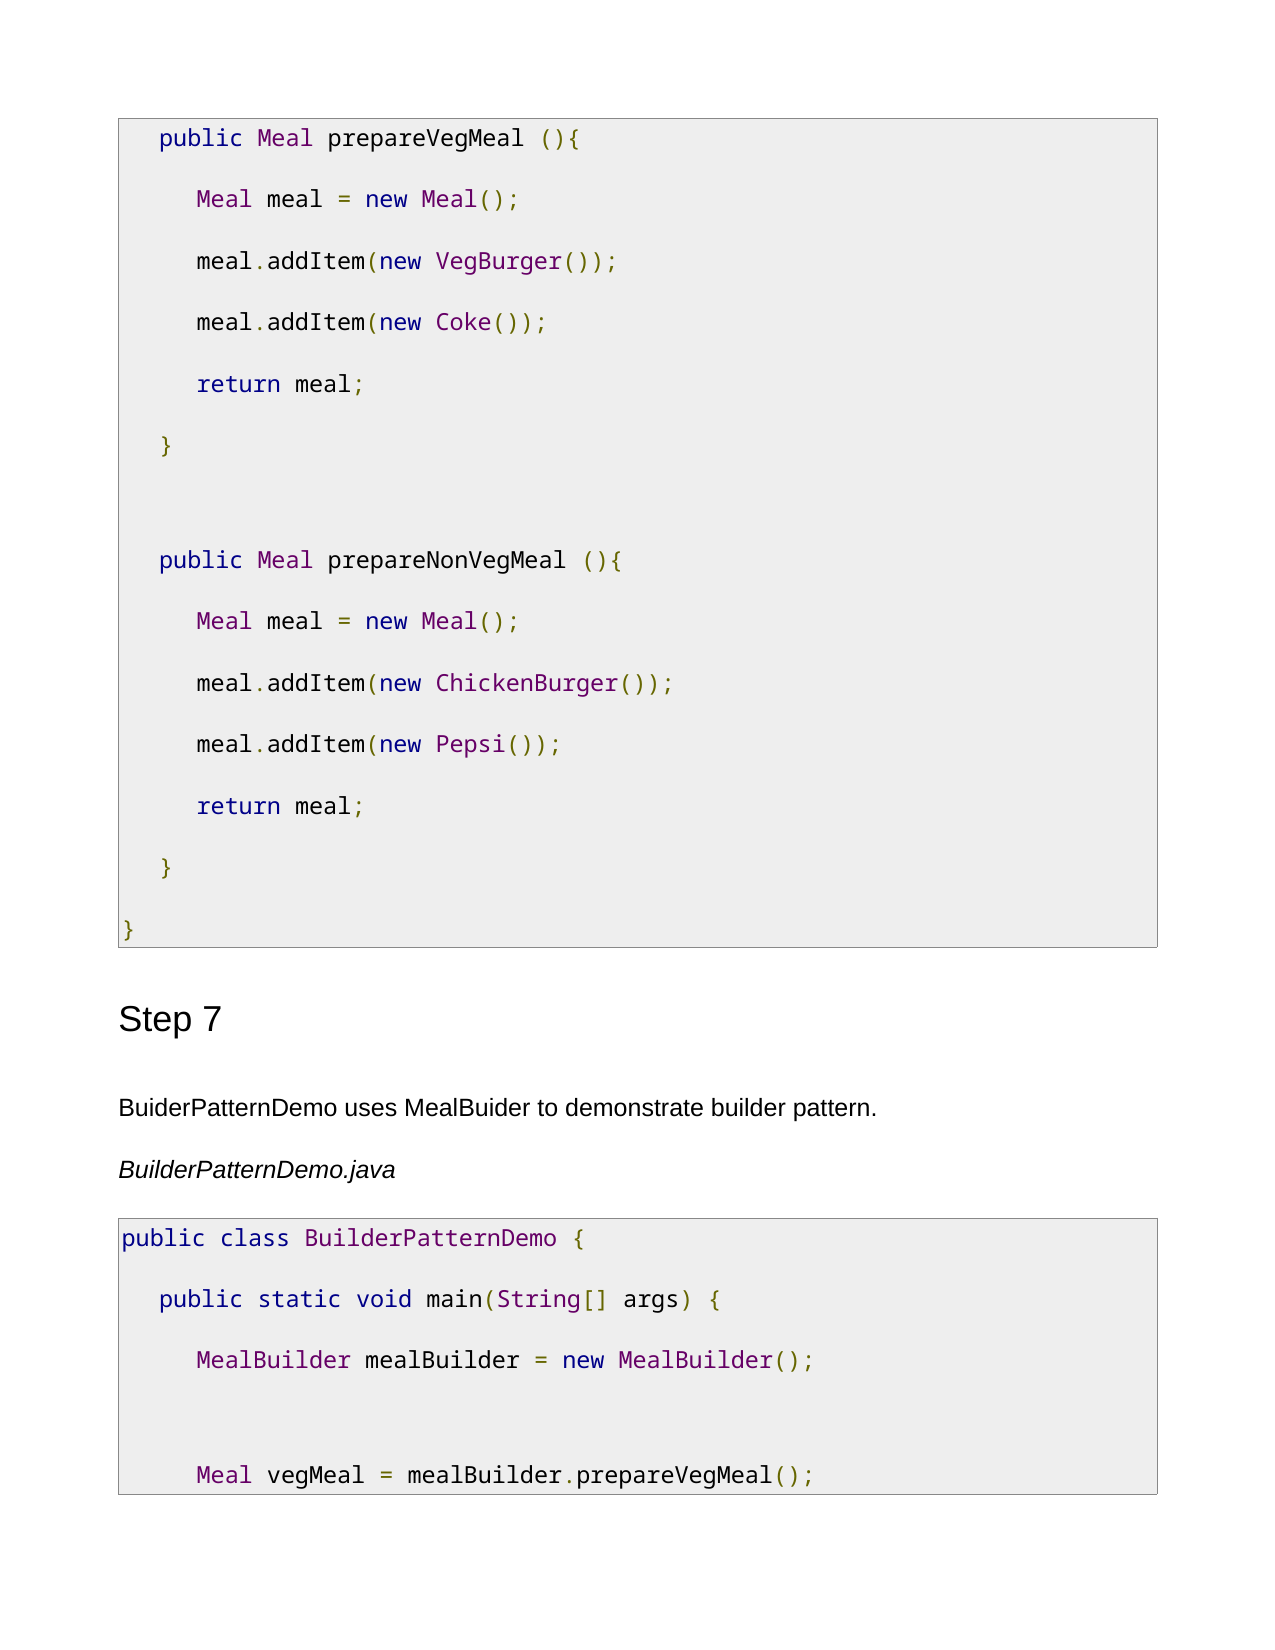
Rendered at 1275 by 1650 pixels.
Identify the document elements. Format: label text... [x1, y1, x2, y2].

text public Meal prepareVegMeal (){ [119, 119, 1157, 153]
text Meal vegMeal = mealBuilder.prepareVegMeal(); [119, 1455, 1157, 1494]
subtitle Step 7 [118, 997, 1157, 1039]
text BuiderPatternDemo uses MealBuider to demonstrate builder pattern. [118, 1093, 1157, 1121]
text } [119, 847, 1157, 882]
text } [119, 425, 1157, 461]
text } [119, 909, 1157, 947]
text meal.addItem(new ChickenBurger()); [119, 663, 1157, 698]
text meal.addItem(new Pepsi()); [119, 724, 1157, 759]
text meal.addItem(new Coke()); [119, 302, 1157, 338]
text MealBuilder mealBuilder = new MealBuilder(); [119, 1341, 1157, 1376]
text return meal; [119, 786, 1157, 821]
text Meal meal = new Meal(); [119, 601, 1157, 637]
text public Meal prepareNonVegMeal (){ [119, 540, 1157, 575]
text return meal; [119, 364, 1157, 399]
text meal.addItem(new VegBurger()); [119, 241, 1157, 276]
text Meal meal = new Meal(); [119, 179, 1157, 215]
text BuilderPatternDemo.java [118, 1155, 1157, 1184]
text public static void main(String[] args) { [119, 1279, 1157, 1314]
text public class BuilderPatternDemo { [119, 1219, 1157, 1253]
